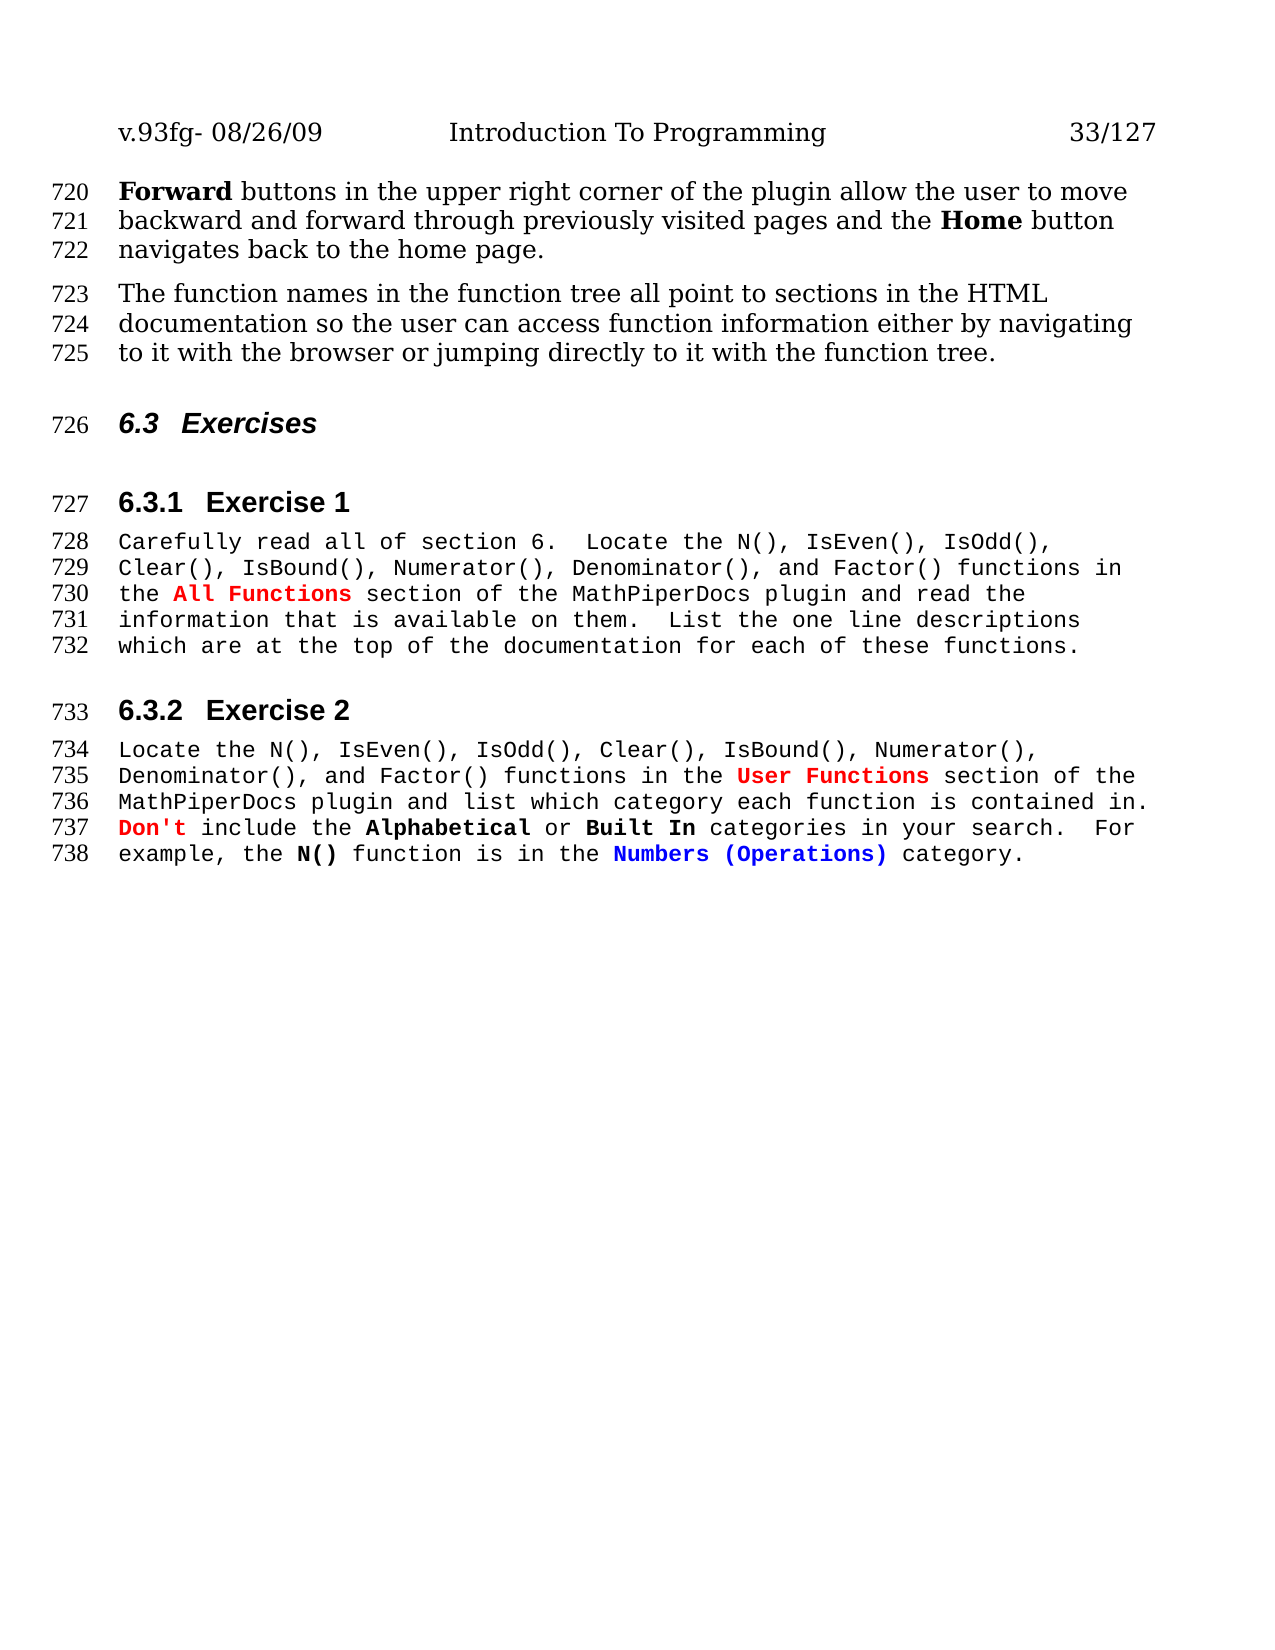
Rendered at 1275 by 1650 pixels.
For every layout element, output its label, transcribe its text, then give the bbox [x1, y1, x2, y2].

subtitle Exercises [118, 406, 1157, 440]
text Carefully read all of section 6. Locate the N(), IsEven(), IsOdd(), Clear(), IsBound(), Numerator(), Denominator(), and Factor() functions in the All Functions section of the MathPiperDocs plugin and read the information that is available on them. List the one line descriptions which are at the top of the documentation for each of these functions. [118, 530, 1157, 660]
text The function names in the function tree all point to sections in the HTML documentation so the user can access function information either by navigating to it with the browser or jumping directly to it with the function tree. [118, 280, 1157, 367]
text Locate the N(), IsEven(), IsOdd(), Clear(), IsBound(), Numerator(), Denominator(), and Factor() functions in the User Functions section of the MathPiperDocs plugin and list which category each function is contained in. Don't include the Alphabetical or Built In categories in your search. For example, the N() function is in the Numbers (Operations) category. [118, 738, 1157, 868]
subtitle Exercise 2 [118, 693, 1157, 727]
text Forward buttons in the upper right corner of the plugin allow the user to move backward and forward through previously visited pages and the Home button navigates back to the home page. [118, 177, 1157, 265]
subtitle Exercise 1 [118, 485, 1157, 518]
